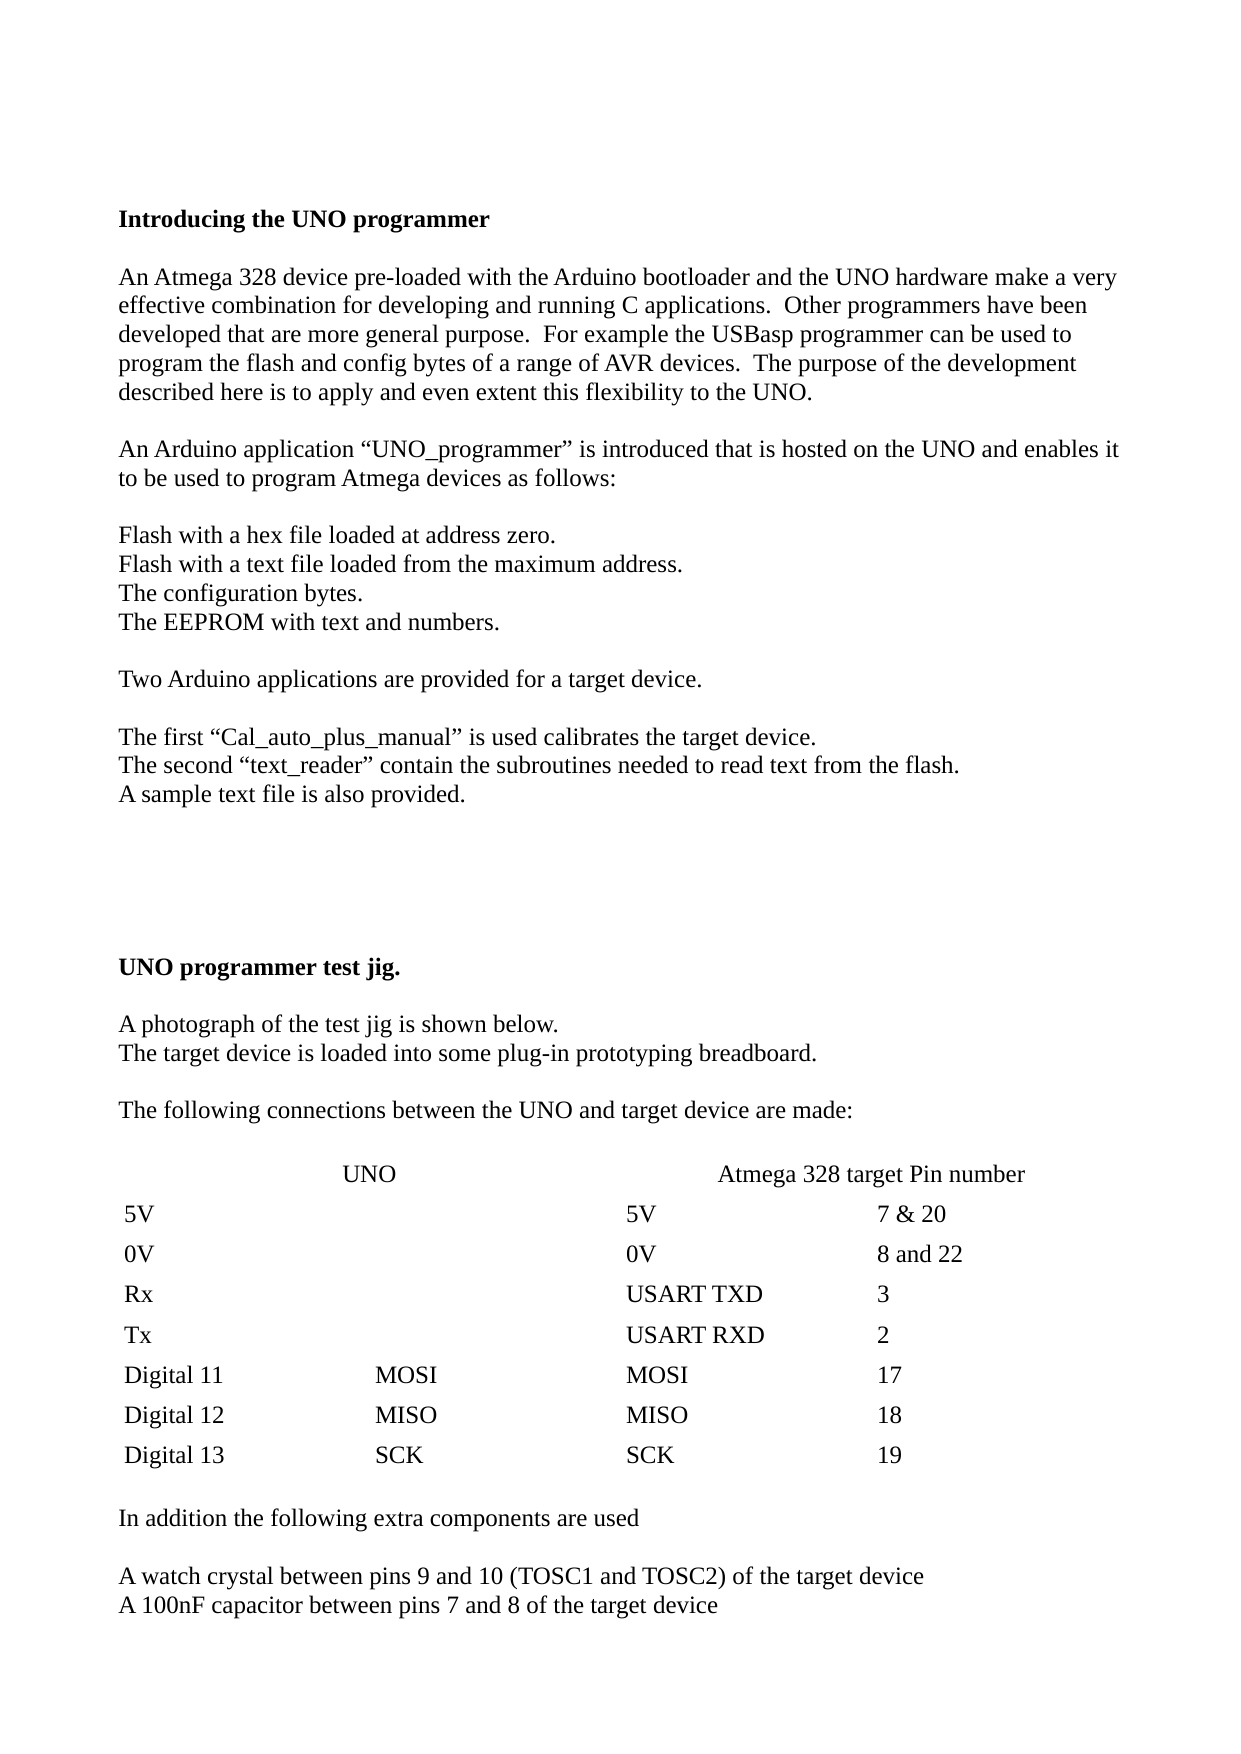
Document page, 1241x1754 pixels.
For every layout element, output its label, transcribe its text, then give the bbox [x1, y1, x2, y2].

text Introducing the UNO programmer [118, 204, 1122, 233]
table_cell SCK [620, 1435, 871, 1475]
text In addition the following extra components are used [118, 1503, 1122, 1532]
table_cell 17 [871, 1354, 1122, 1394]
table_cell USART TXD [620, 1274, 871, 1314]
text Two Arduino applications are provided for a target device. [118, 664, 1122, 693]
table_cell [369, 1234, 620, 1274]
table_cell 5V [118, 1193, 369, 1233]
table_cell Digital 12 [118, 1394, 369, 1434]
table_cell 3 [871, 1274, 1122, 1314]
text A watch crystal between pins 9 and 10 (TOSC1 and TOSC2) of the target device [118, 1561, 1122, 1590]
text A photograph of the test jig is shown below. [118, 1009, 1122, 1038]
table_cell MISO [369, 1394, 620, 1434]
table_cell MOSI [369, 1354, 620, 1394]
table_cell [369, 1274, 620, 1314]
table_cell Tx [118, 1314, 369, 1354]
table_cell 0V [118, 1234, 369, 1274]
table_header Atmega 328 target Pin number [620, 1153, 1122, 1193]
text UNO programmer test jig. [118, 952, 1122, 981]
table_cell 0V [620, 1234, 871, 1274]
table_cell Digital 11 [118, 1354, 369, 1394]
table_cell MOSI [620, 1354, 871, 1394]
text The first “Cal_auto_plus_manual” is used calibrates the target device. [118, 722, 1122, 751]
text The following connections between the UNO and target device are made: [118, 1096, 1122, 1124]
text Flash with a text file loaded from the maximum address. [118, 549, 1122, 578]
text An Atmega 328 device pre-loaded with the Arduino bootloader and the UNO hardware make a very effective combination for developing and running C applications. Other programmers have been developed that are more general purpose. For example the USBasp programmer can be used to program the flash and config bytes of a range of AVR devices. The purpose of the development described here is to apply and even extent this flexibility to the UNO. [118, 262, 1122, 406]
text The second “text_reader” contain the subroutines needed to read text from the flash. [118, 751, 1122, 779]
table_cell [369, 1314, 620, 1354]
text A 100nF capacitor between pins 7 and 8 of the target device [118, 1590, 1122, 1618]
table_cell 2 [871, 1314, 1122, 1354]
text An Arduino application “UNO_programmer” is introduced that is hosted on the UNO and enables it to be used to program Atmega devices as follows: [118, 434, 1122, 492]
text The EEPROM with text and numbers. [118, 607, 1122, 636]
table_cell 5V [620, 1193, 871, 1233]
text A sample text file is also provided. [118, 779, 1122, 808]
table_cell 18 [871, 1394, 1122, 1434]
table_cell Rx [118, 1274, 369, 1314]
table_cell 8 and 22 [871, 1234, 1122, 1274]
table_cell [369, 1193, 620, 1233]
table_cell SCK [369, 1435, 620, 1475]
table_cell 7 & 20 [871, 1193, 1122, 1233]
text The configuration bytes. [118, 578, 1122, 607]
table_cell MISO [620, 1394, 871, 1434]
table_cell 19 [871, 1435, 1122, 1475]
table_cell USART RXD [620, 1314, 871, 1354]
table_cell Digital 13 [118, 1435, 369, 1475]
table_header UNO [118, 1153, 620, 1193]
text Flash with a hex file loaded at address zero. [118, 521, 1122, 549]
text The target device is loaded into some plug-in prototyping breadboard. [118, 1038, 1122, 1067]
